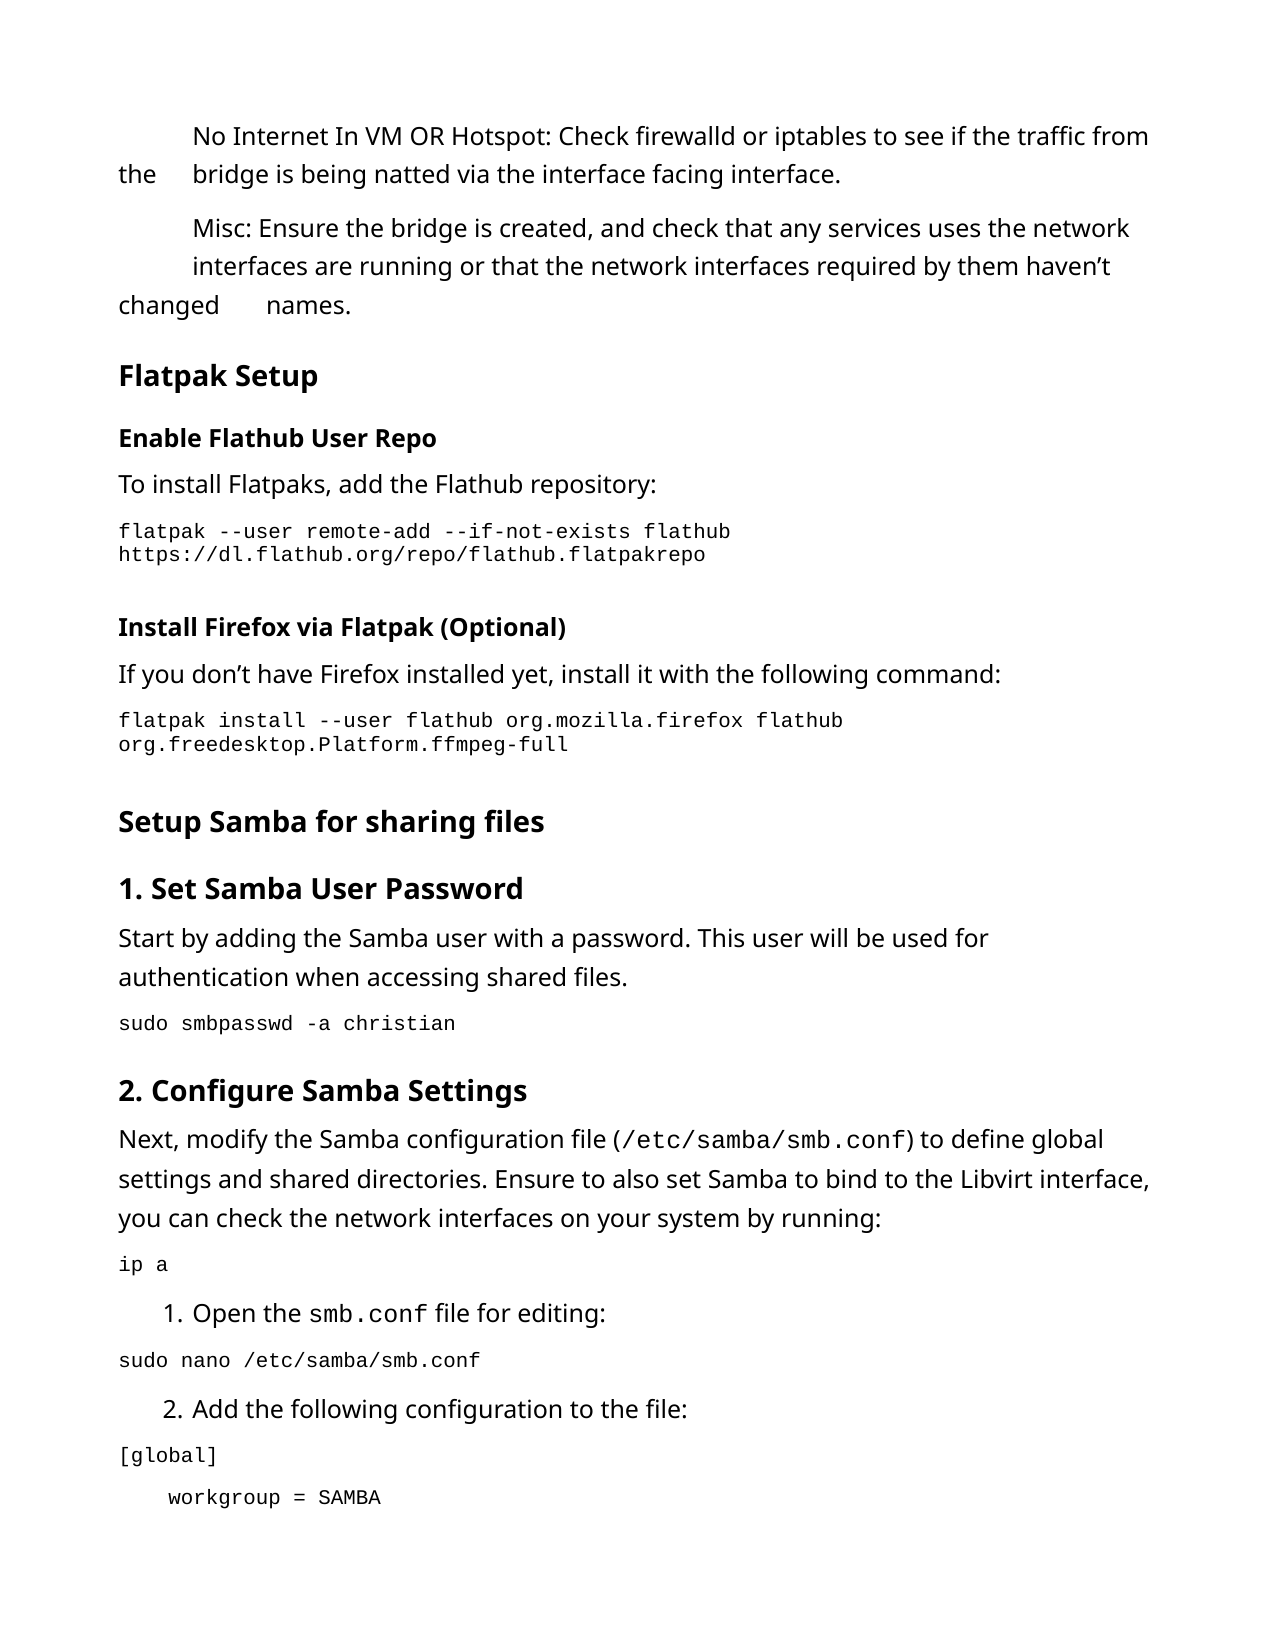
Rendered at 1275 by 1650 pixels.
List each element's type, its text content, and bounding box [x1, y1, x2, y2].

text ip a [118, 1254, 1157, 1278]
text Start by adding the Samba user with a password. This user will be used for authentication when accessing shared files. [118, 921, 1157, 994]
subtitle Enable Flathub User Repo [118, 420, 1157, 454]
text sudo nano /etc/samba/smb.conf [118, 1350, 1157, 1374]
text workgroup = SAMBA [118, 1487, 1157, 1511]
text sudo smbpasswd -a christian [118, 1013, 1157, 1037]
list Add the following configuration to the file: [162, 1392, 1157, 1426]
text If you don’t have Firefox installed yet, install it with the following command: [118, 656, 1157, 691]
text flatpak install --user flathub org.mozilla.firefox flathub org.freedesktop.Platform.ffmpeg-full [118, 710, 1157, 757]
subtitle Setup Samba for sharing files [118, 802, 1157, 841]
text [global] [118, 1446, 1157, 1469]
subtitle Flatpak Setup [118, 356, 1157, 395]
text flatpak --user remote-add --if-not-exists flathub https://dl.flathub.org/repo/flathub.flatpakrepo [118, 521, 1157, 568]
text Next, modify the Samba configuration file (/etc/samba/smb.conf) to define global settings and shared directories. Ensure to also set Samba to bind to the Libvirt interface, you can check the network interfaces on your system by running: [118, 1122, 1157, 1234]
list Open the smb.conf file for editing: [162, 1296, 1157, 1330]
text Misc: Ensure the bridge is created, and check that any services uses the network interfaces are running or that the network interfaces required by them haven’t changed names. [118, 210, 1157, 322]
subtitle 1. Set Samba User Password [118, 868, 1157, 908]
subtitle 2. Configure Samba Settings [118, 1070, 1157, 1109]
text To install Flatpaks, add the Flathub repository: [118, 467, 1157, 501]
text No Internet In VM OR Hotspot: Check firewalld or iptables to see if the traffic from the bridge is being natted via the interface facing interface. [118, 118, 1157, 191]
subtitle Install Firefox via Flatpak (Optional) [118, 610, 1157, 644]
